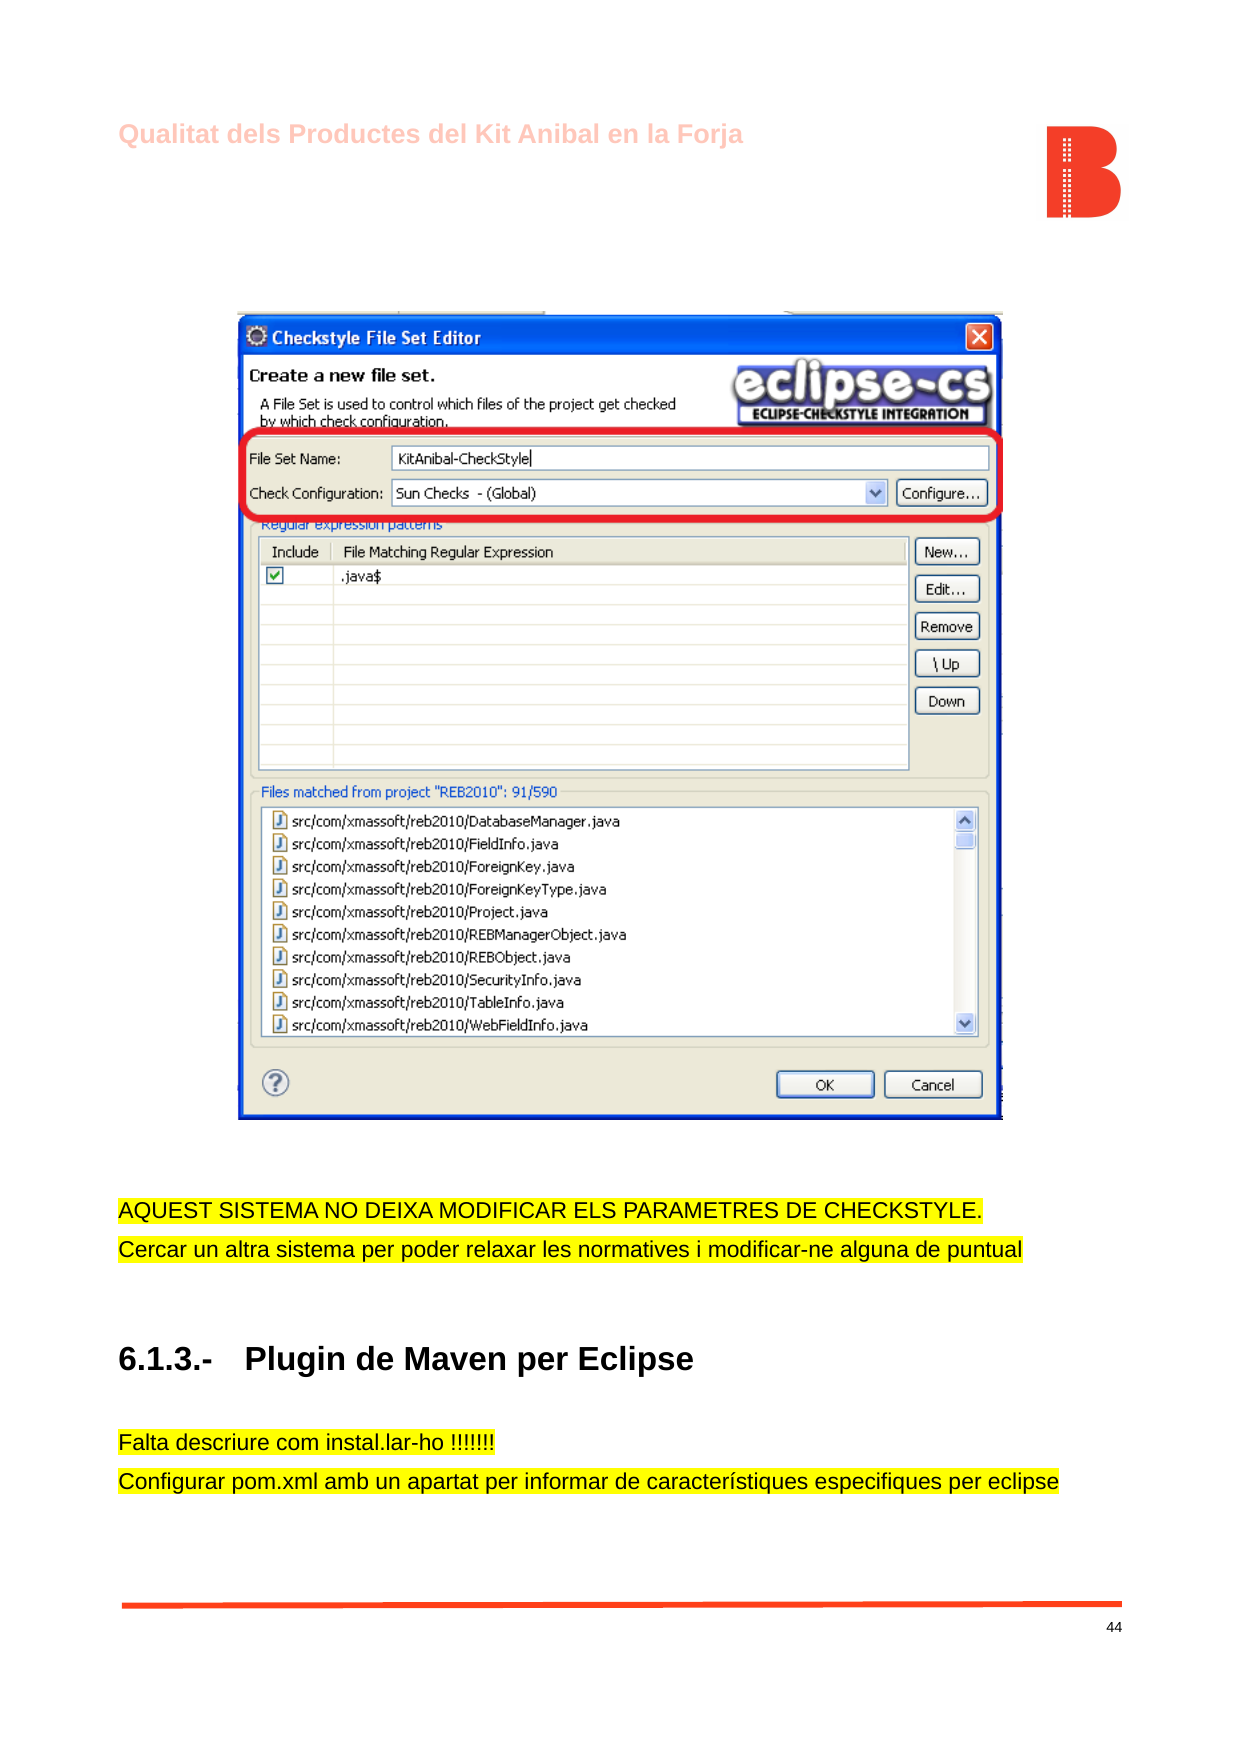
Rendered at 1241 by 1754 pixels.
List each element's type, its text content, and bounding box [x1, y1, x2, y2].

text AQUEST SISTEMA NO DEIXA MODIFICAR ELS PARAMETRES DE CHECKSTYLE. [118, 1197, 1122, 1224]
text Falta descriure com instal.lar-ho !!!!!!! [118, 1429, 1122, 1455]
picture [1036, 124, 1130, 221]
subtitle Plugin de Maven per Eclipse [118, 1339, 1122, 1377]
text Cercar un altra sistema per poder relaxar les normatives i modificar-ne alguna de puntual [118, 1236, 1122, 1263]
text Configurar pom.xml amb un apartat per informar de característiques especifiques per eclipse [118, 1468, 1122, 1494]
picture [237, 311, 1003, 1120]
